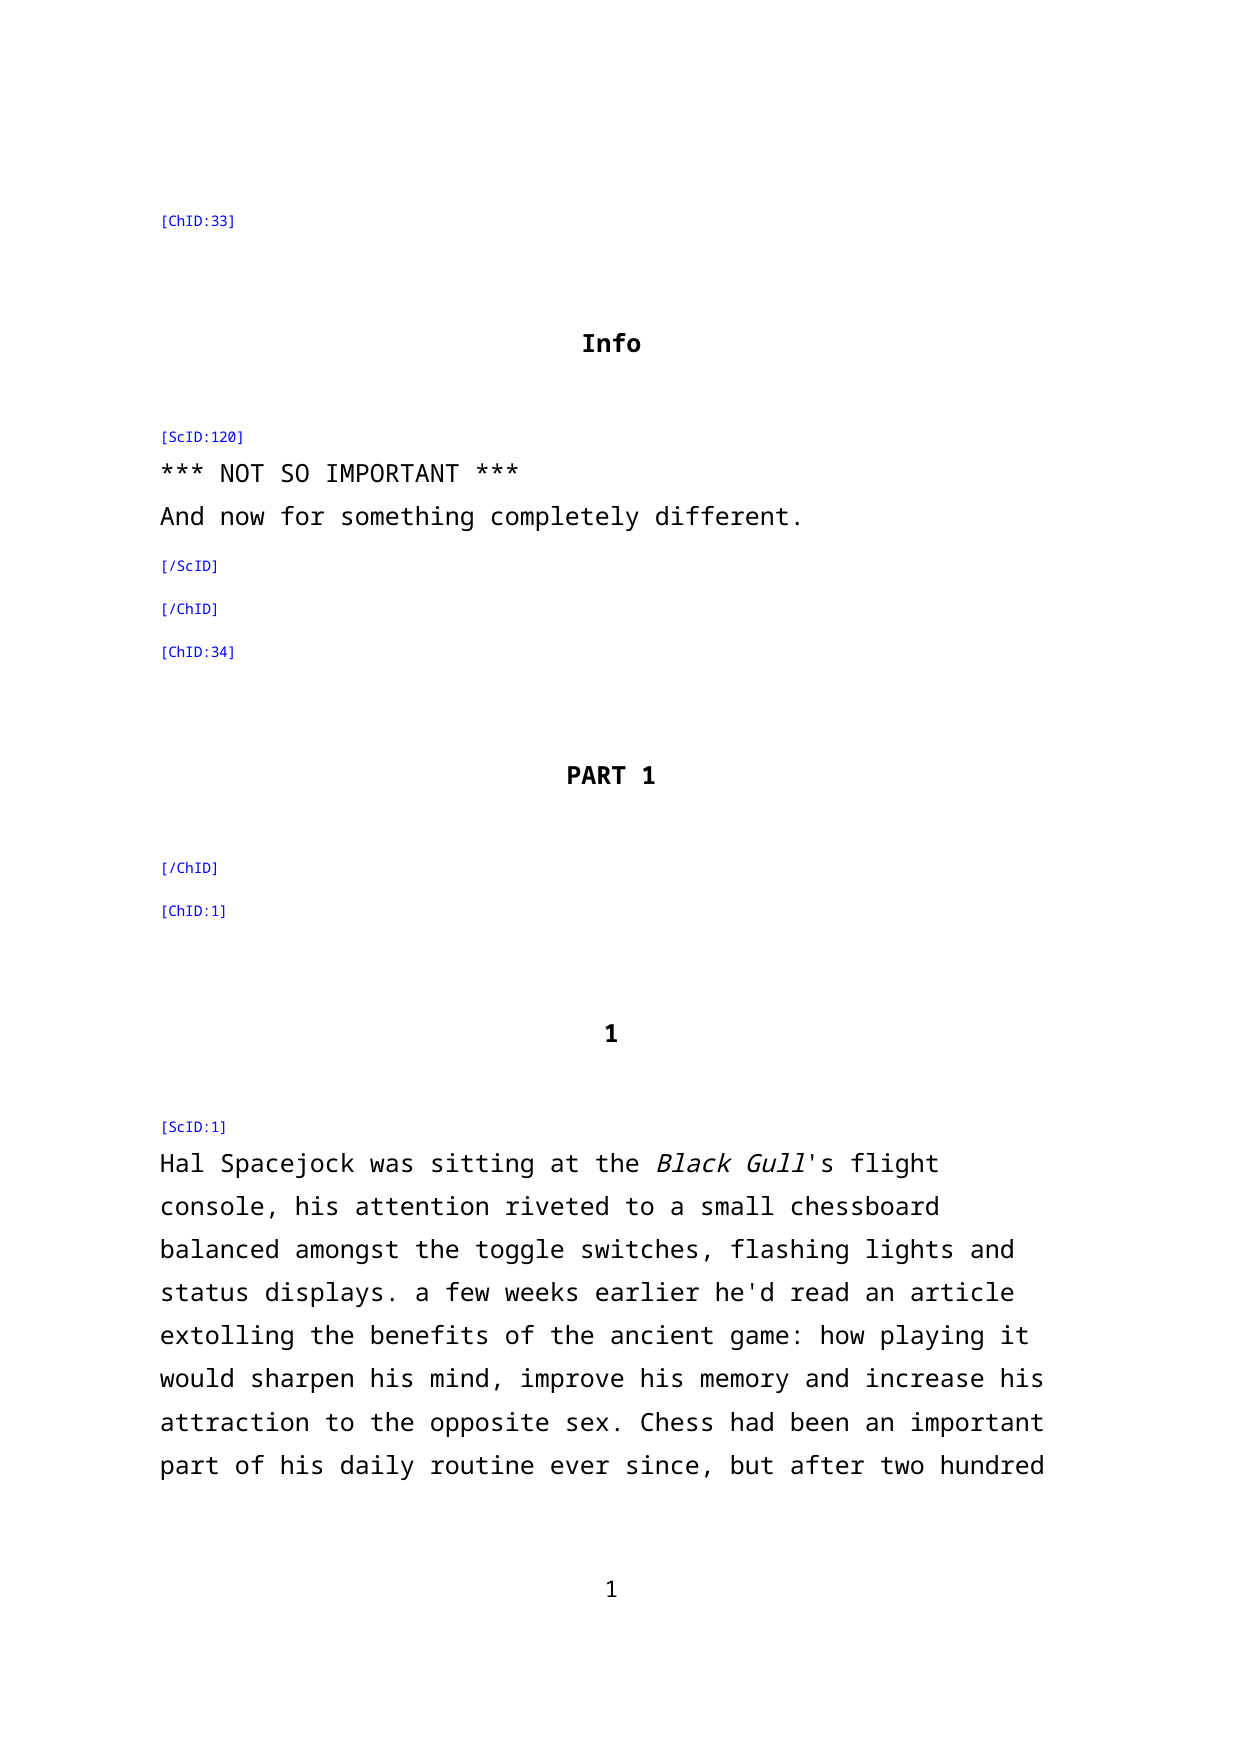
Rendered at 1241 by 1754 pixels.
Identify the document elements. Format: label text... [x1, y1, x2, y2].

text [ChID:33] [159, 189, 1063, 232]
text [/ScID] [159, 534, 1063, 577]
text [ScID:1] [159, 1094, 1063, 1138]
subtitle 1 [159, 1008, 1063, 1051]
text [ChID:1] [159, 879, 1063, 922]
text [ChID:34] [159, 620, 1063, 663]
text *** NOT SO IMPORTANT *** [159, 448, 1063, 491]
subtitle Info [159, 318, 1063, 361]
subtitle Part 1 [159, 749, 1063, 793]
text And now for something completely different. [159, 491, 1063, 534]
text Hal Spacejock was sitting at the Black Gull's flight console, his attention riveted to a small chessboard balanced amongst the toggle switches, flashing lights and status displays. a few weeks earlier he'd read an article extolling the benefits of the ancient game: how playing it would sharpen his mind, improve his memory and increase his attraction to the opposite sex. Chess had been an important part of his daily routine ever since, but after two hundred [159, 1138, 1063, 1483]
text [ScID:120] [159, 404, 1063, 448]
text [/ChID] [159, 836, 1063, 879]
text [/ChID] [159, 577, 1063, 620]
